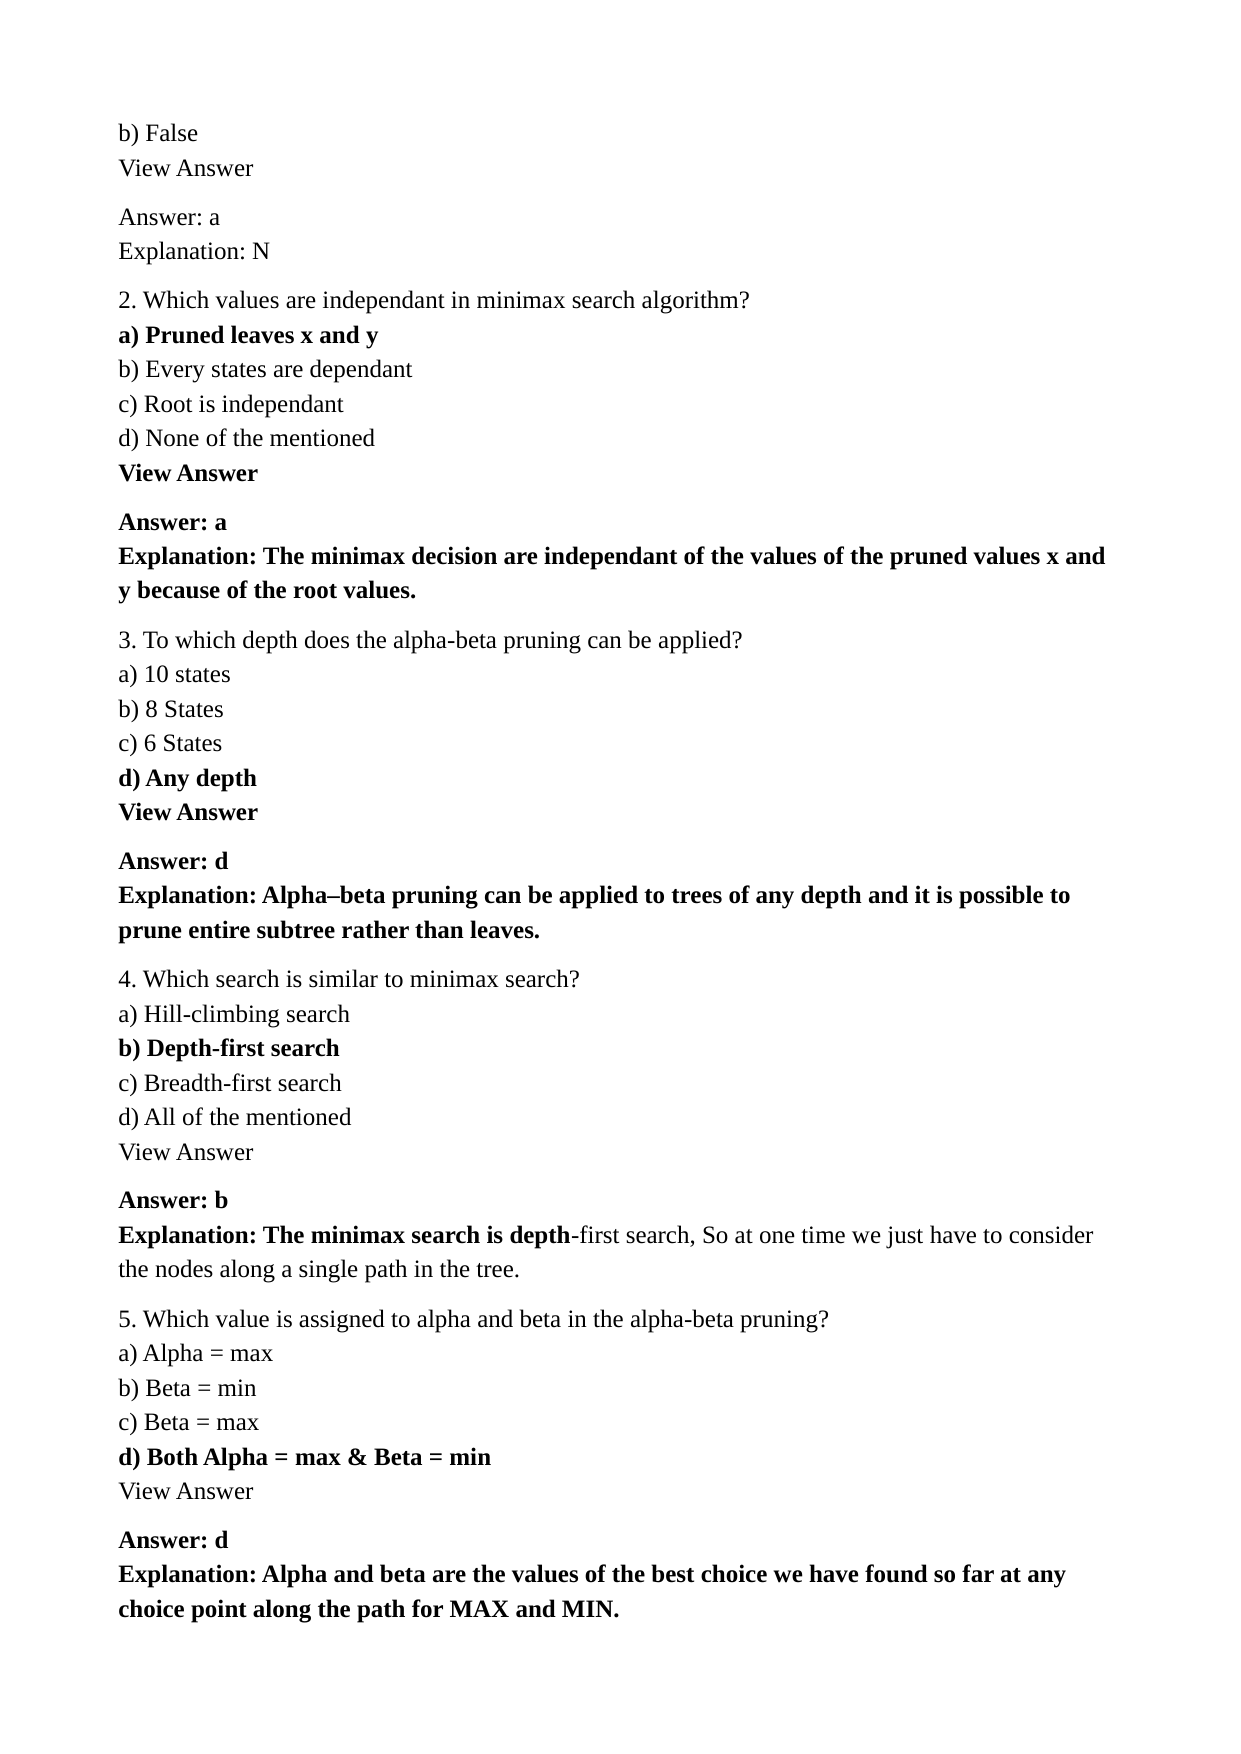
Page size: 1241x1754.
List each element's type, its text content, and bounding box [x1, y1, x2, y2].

text 4. Which search is similar to minimax search? a) Hill-climbing search b) Depth-first search c) Breadth-first search d) All of the mentioned View Answer [118, 964, 1122, 1165]
text Answer: b Explanation: The minimax search is depth-first search, So at one time we just have to consider the nodes along a single path in the tree. [118, 1186, 1122, 1283]
text Answer: a Explanation: The minimax decision are independant of the values of the pruned values x and y because of the root values. [118, 507, 1122, 604]
text 3. To which depth does the alpha-beta pruning can be applied? a) 10 states b) 8 States c) 6 States d) Any depth View Answer [118, 625, 1122, 826]
text Answer: d Explanation: Alpha and beta are the values of the best choice we have found so far at any choice point along the path for MAX and MIN. [118, 1525, 1122, 1623]
text 5. Which value is assigned to alpha and beta in the alpha-beta pruning? a) Alpha = max b) Beta = min c) Beta = max d) Both Alpha = max & Beta = min View Answer [118, 1304, 1122, 1505]
text Answer: d Explanation: Alpha–beta pruning can be applied to trees of any depth and it is possible to prune entire subtree rather than leaves. [118, 846, 1122, 944]
text 2. Which values are independant in minimax search algorithm? a) Pruned leaves x and y b) Every states are dependant c) Root is independant d) None of the mentioned View Answer [118, 285, 1122, 486]
text Answer: a Explanation: N [118, 202, 1122, 265]
text b) False View Answer [118, 118, 1122, 181]
